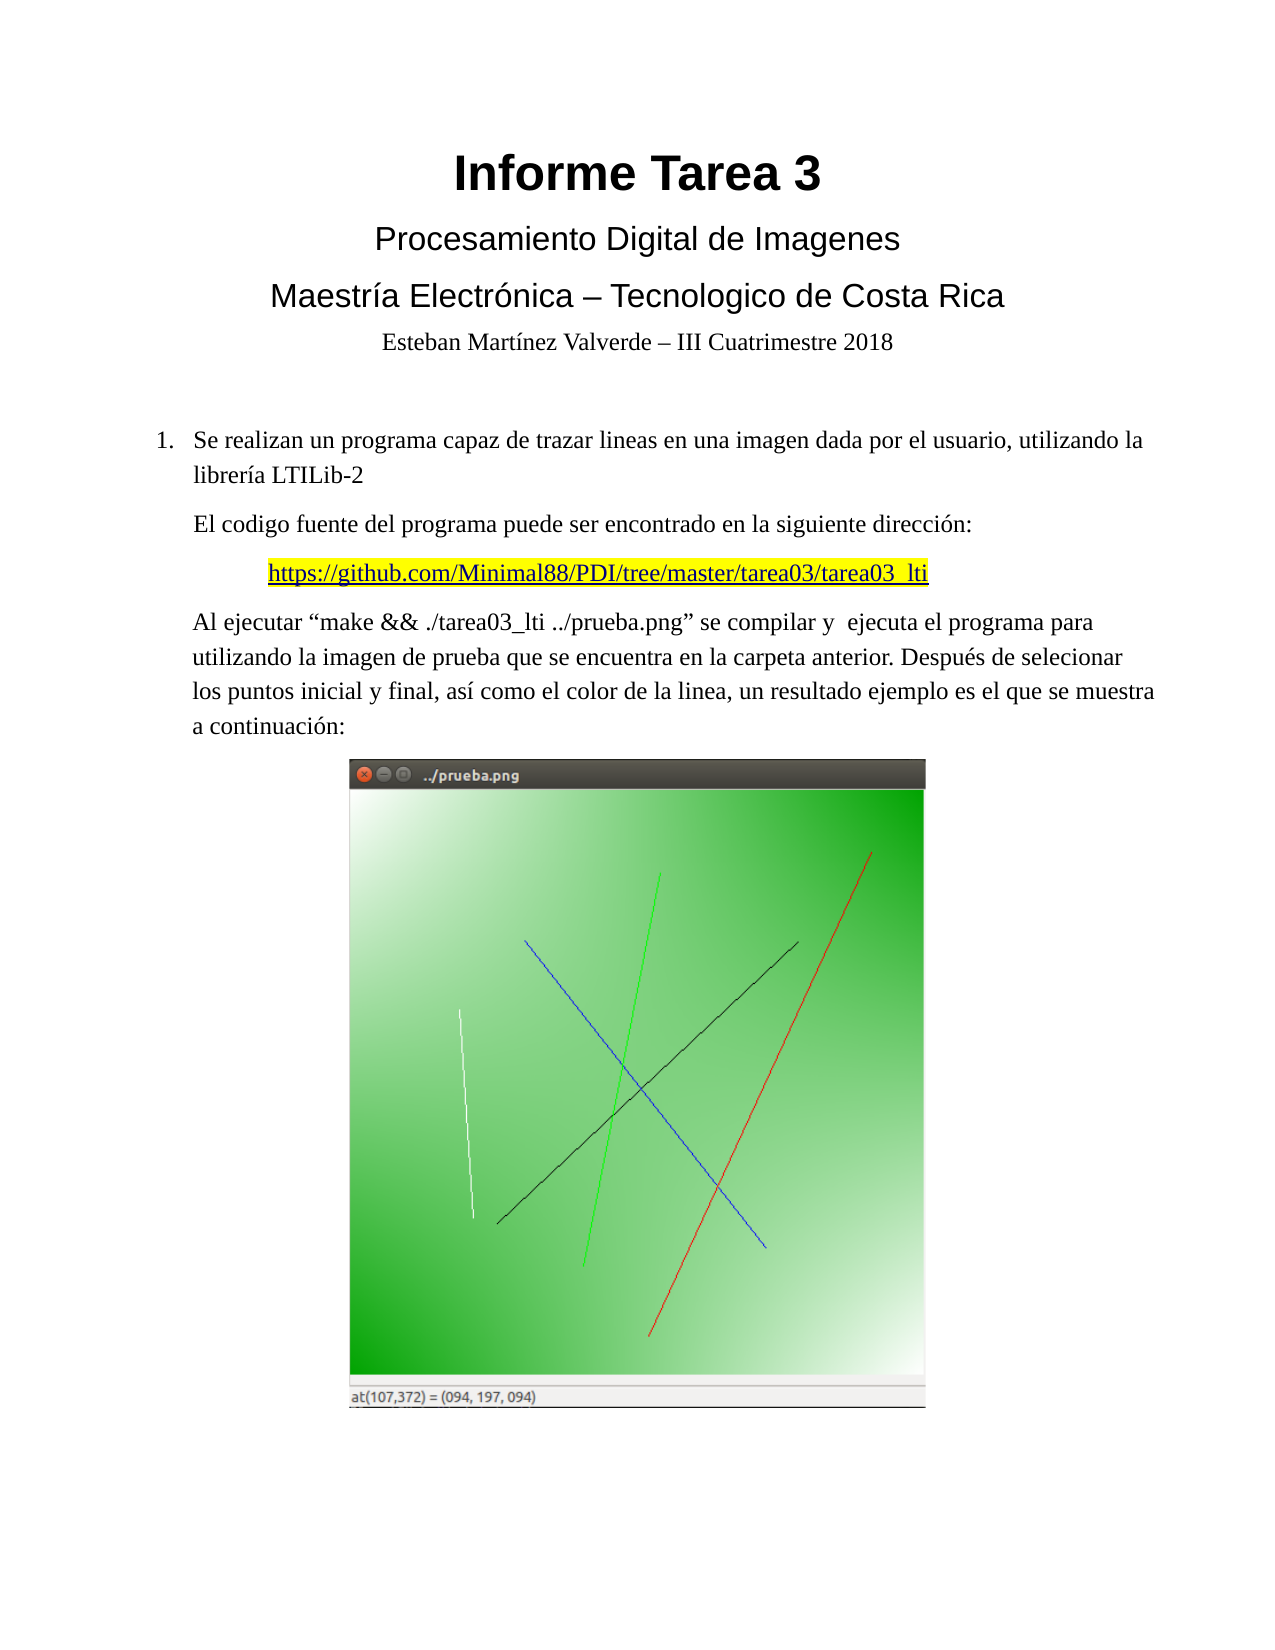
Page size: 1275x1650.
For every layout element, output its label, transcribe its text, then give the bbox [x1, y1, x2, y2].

list El codigo fuente del programa puede ser encontrado en la siguiente dirección: [156, 509, 1157, 538]
list https://github.com/Minimal88/PDI/tree/master/tarea03/tarea03_lti [231, 558, 1157, 587]
subtitle Procesamiento Digital de Imagenes [118, 219, 1157, 258]
text Al ejecutar “make && ./tarea03_lti ../prueba.png” se compilar y ejecuta el programa para utilizando la imagen de prueba que se encuentra en la carpeta anterior. Después de selecionar los puntos inicial y final, así como el color de la linea, un resultado ejemplo es el que se muestra a continuación: [118, 607, 1157, 739]
title Informe Tarea 3 [118, 143, 1157, 201]
subtitle Maestría Electrónica – Tecnologico de Costa Rica [118, 277, 1157, 315]
picture [349, 759, 926, 1408]
text Esteban Martínez Valverde – III Cuatrimestre 2018 [118, 327, 1157, 356]
list Se realizan un programa capaz de trazar lineas en una imagen dada por el usuario, utilizando la librería LTILib-2 [156, 426, 1157, 489]
